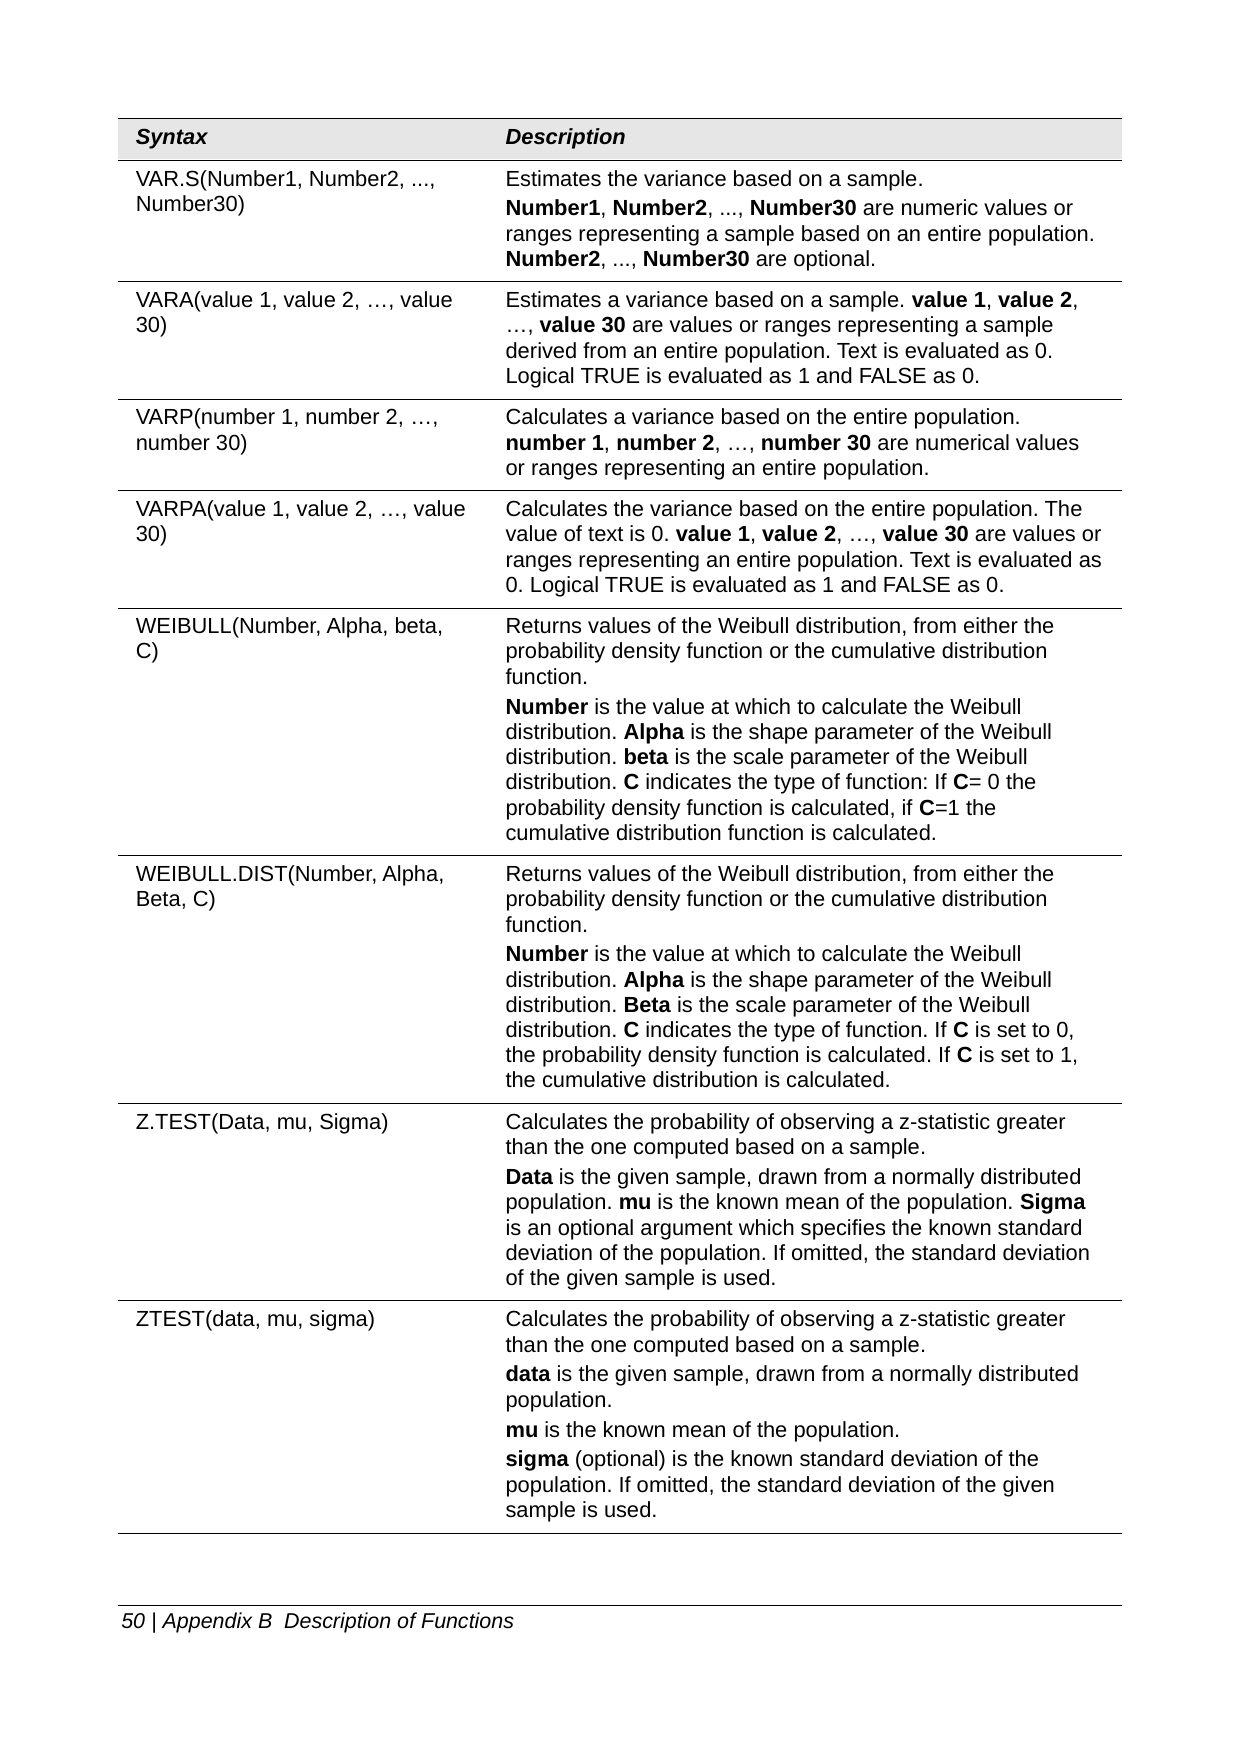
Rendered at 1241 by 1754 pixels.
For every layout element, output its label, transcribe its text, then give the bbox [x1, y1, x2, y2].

table_cell VAR.S(Number1, Number2, ..., Number30) [118, 161, 488, 281]
table_cell Estimates a variance based on a sample. value 1, value 2, …, value 30 are values or ranges representing a sample derived from an entire population. Text is evaluated as 0. Logical TRUE is evaluated as 1 and FALSE as 0. [488, 282, 1122, 398]
table_cell WEIBULL(Number, Alpha, beta, C) [118, 609, 488, 855]
table_cell VARP(number 1, number 2, …, number 30) [118, 400, 488, 490]
table_cell Calculates the probability of observing a z-statistic greater than the one computed based on a sample. data is the given sample, drawn from a normally distributed population. mu is the known mean of the population. sigma (optional) is the known standard deviation of the population. If omitted, the standard deviation of the given sample is used. [488, 1301, 1122, 1532]
table_cell Returns values of the Weibull distribution, from either the probability density function or the cumulative distribution function. Number is the value at which to calculate the Weibull distribution. Alpha is the shape parameter of the Weibull distribution. beta is the scale parameter of the Weibull distribution. C indicates the type of function: If C= 0 the probability density function is calculated, if C=1 the cumulative distribution function is calculated. [488, 609, 1122, 855]
table_cell Calculates the variance based on the entire population. The value of text is 0. value 1, value 2, …, value 30 are values or ranges representing an entire population. Text is evaluated as 0. Logical TRUE is evaluated as 1 and FALSE as 0. [488, 491, 1122, 607]
table_cell VARPA(value 1, value 2, …, value 30) [118, 491, 488, 607]
table_cell ZTEST(data, mu, sigma) [118, 1301, 488, 1532]
table_cell WEIBULL.DIST(Number, Alpha, Beta, C) [118, 856, 488, 1103]
table_cell Z.TEST(Data, mu, Sigma) [118, 1104, 488, 1300]
table_cell Estimates the variance based on a sample. Number1, Number2, ..., Number30 are numeric values or ranges representing a sample based on an entire population. Number2, ..., Number30 are optional. [488, 161, 1122, 281]
table_cell Returns values of the Weibull distribution, from either the probability density function or the cumulative distribution function. Number is the value at which to calculate the Weibull distribution. Alpha is the shape parameter of the Weibull distribution. Beta is the scale parameter of the Weibull distribution. C indicates the type of function. If C is set to 0, the probability density function is calculated. If C is set to 1, the cumulative distribution is calculated. [488, 856, 1122, 1103]
table_cell VARA(value 1, value 2, …, value 30) [118, 282, 488, 398]
table_cell Calculates a variance based on the entire population. number 1, number 2, …, number 30 are numerical values or ranges representing an entire population. [488, 400, 1122, 490]
table_cell Calculates the probability of observing a z-statistic greater than the one computed based on a sample. Data is the given sample, drawn from a normally distributed population. mu is the known mean of the population. Sigma is an optional argument which specifies the known standard deviation of the population. If omitted, the standard deviation of the given sample is used. [488, 1104, 1122, 1300]
table_header Description [488, 119, 1122, 159]
table_header Syntax [118, 119, 488, 159]
